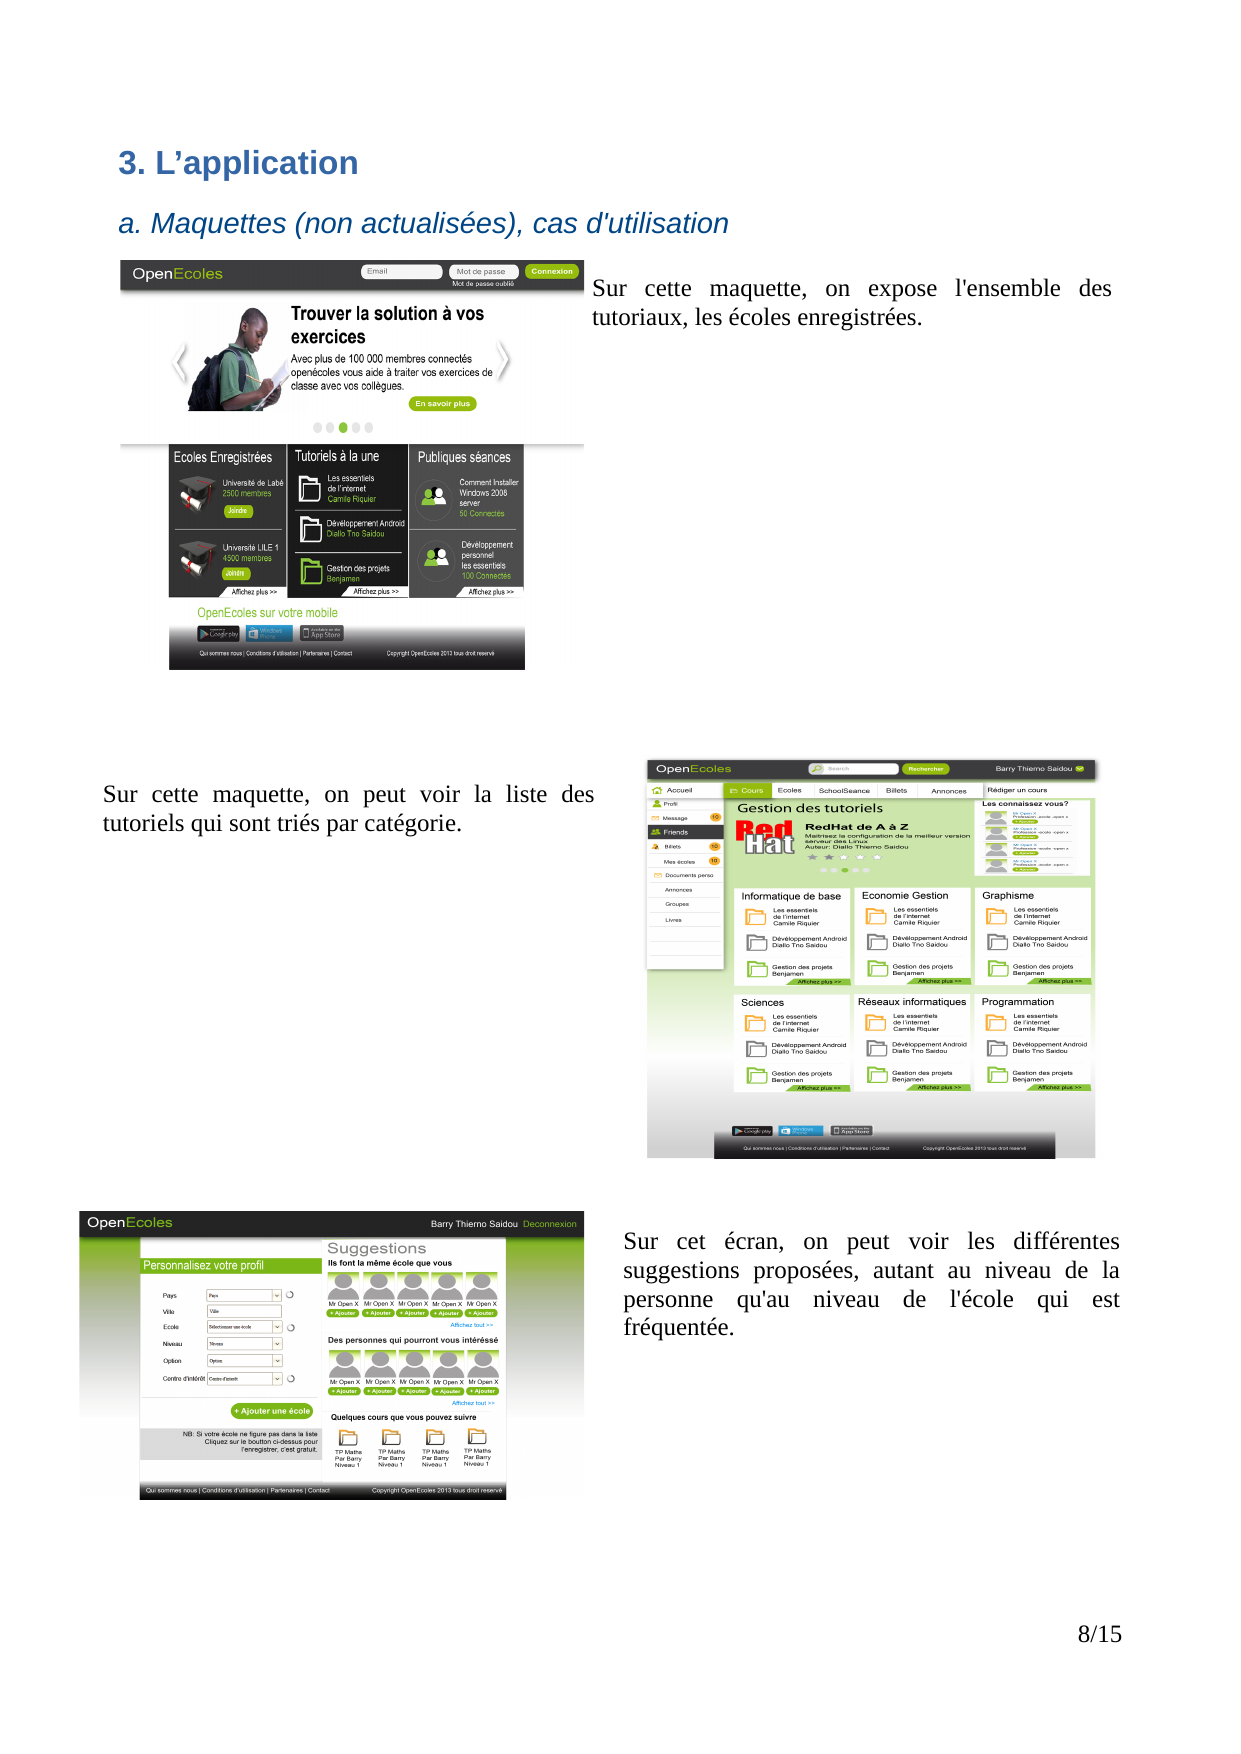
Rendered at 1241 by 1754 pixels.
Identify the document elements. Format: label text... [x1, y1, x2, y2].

subtitle a. Maquettes (non actualisées), cas d'utilisation [118, 207, 1122, 240]
picture [120, 260, 585, 670]
picture [640, 755, 1103, 1159]
picture [79, 1211, 585, 1500]
subtitle 3. L’application [118, 143, 1122, 182]
